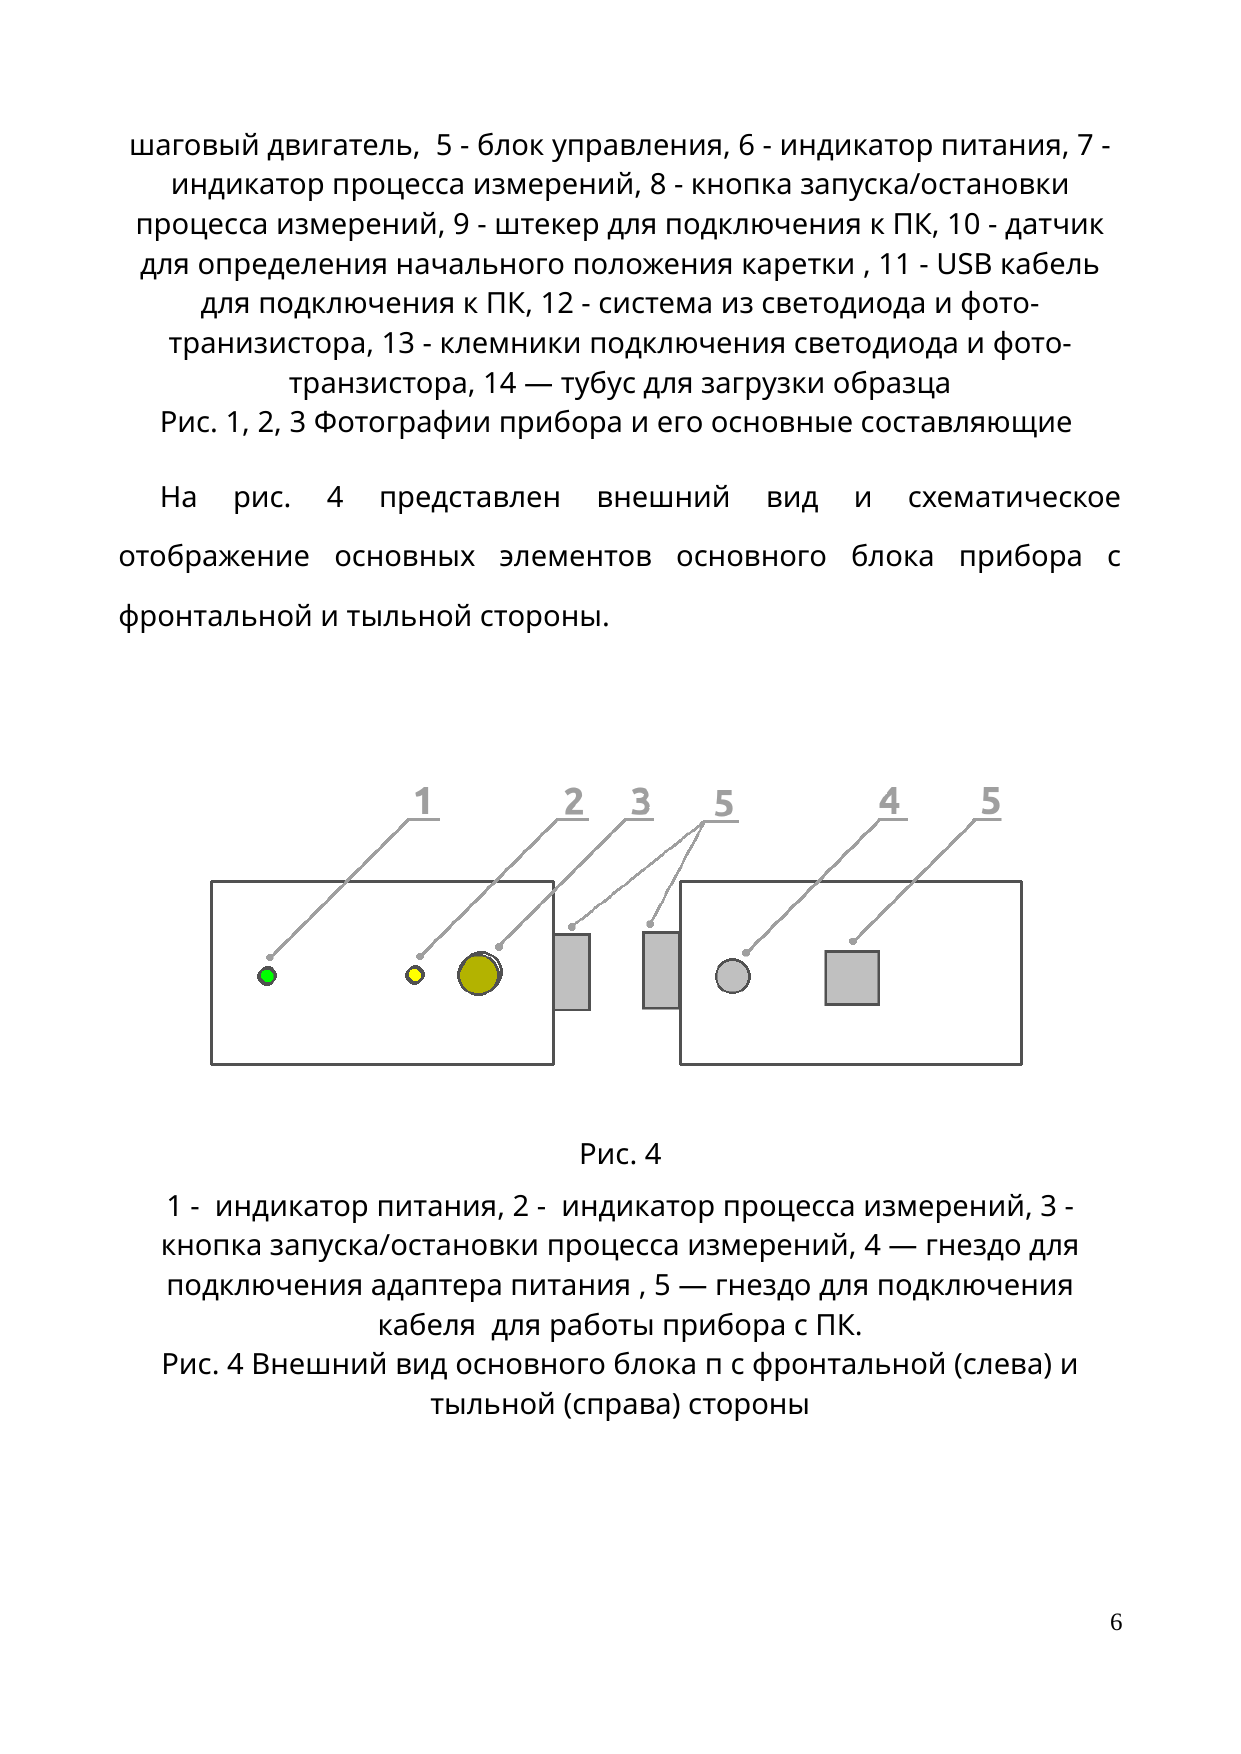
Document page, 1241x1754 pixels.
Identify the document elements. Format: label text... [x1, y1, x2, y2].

table_cell - шаговый двигатель, 5 - блок управления, 6 - индикатор питания, 7 - индикатор процесса измерений, 8 - кнопка запуска/остановки процесса измерений, 9 - штекер для подключения к ПК, 10 - датчик для определения начального положения каретки , 11 - USB кабель для подключения к ПК, 12 - система из светодиода и фото-транизистора, 13 - клемники подключения светодиода и фото-транзистора, 14 — тубус для загрузки образца Рис. 1, 2, 3 Фотографии прибора и его основные составляющие [119, 119, 1122, 447]
picture [203, 779, 1037, 1134]
text На рис. 4 представлен внешний вид и схематическое отображение основных элементов основного блока прибора с фронтальной и тыльной стороны. [118, 476, 1122, 635]
table_header Рис. 4 [119, 775, 1122, 1179]
table_cell 1 - индикатор питания, 2 - индикатор процесса измерений, 3 - кнопка запуска/остановки процесса измерений, 4 — гнездо для подключения адаптера питания , 5 — гнездо для подключения кабеля для работы прибора с ПК. Рис. 4 Внешний вид основного блока п с фронтальной (слева) и тыльной (справа) стороны [119, 1180, 1122, 1429]
